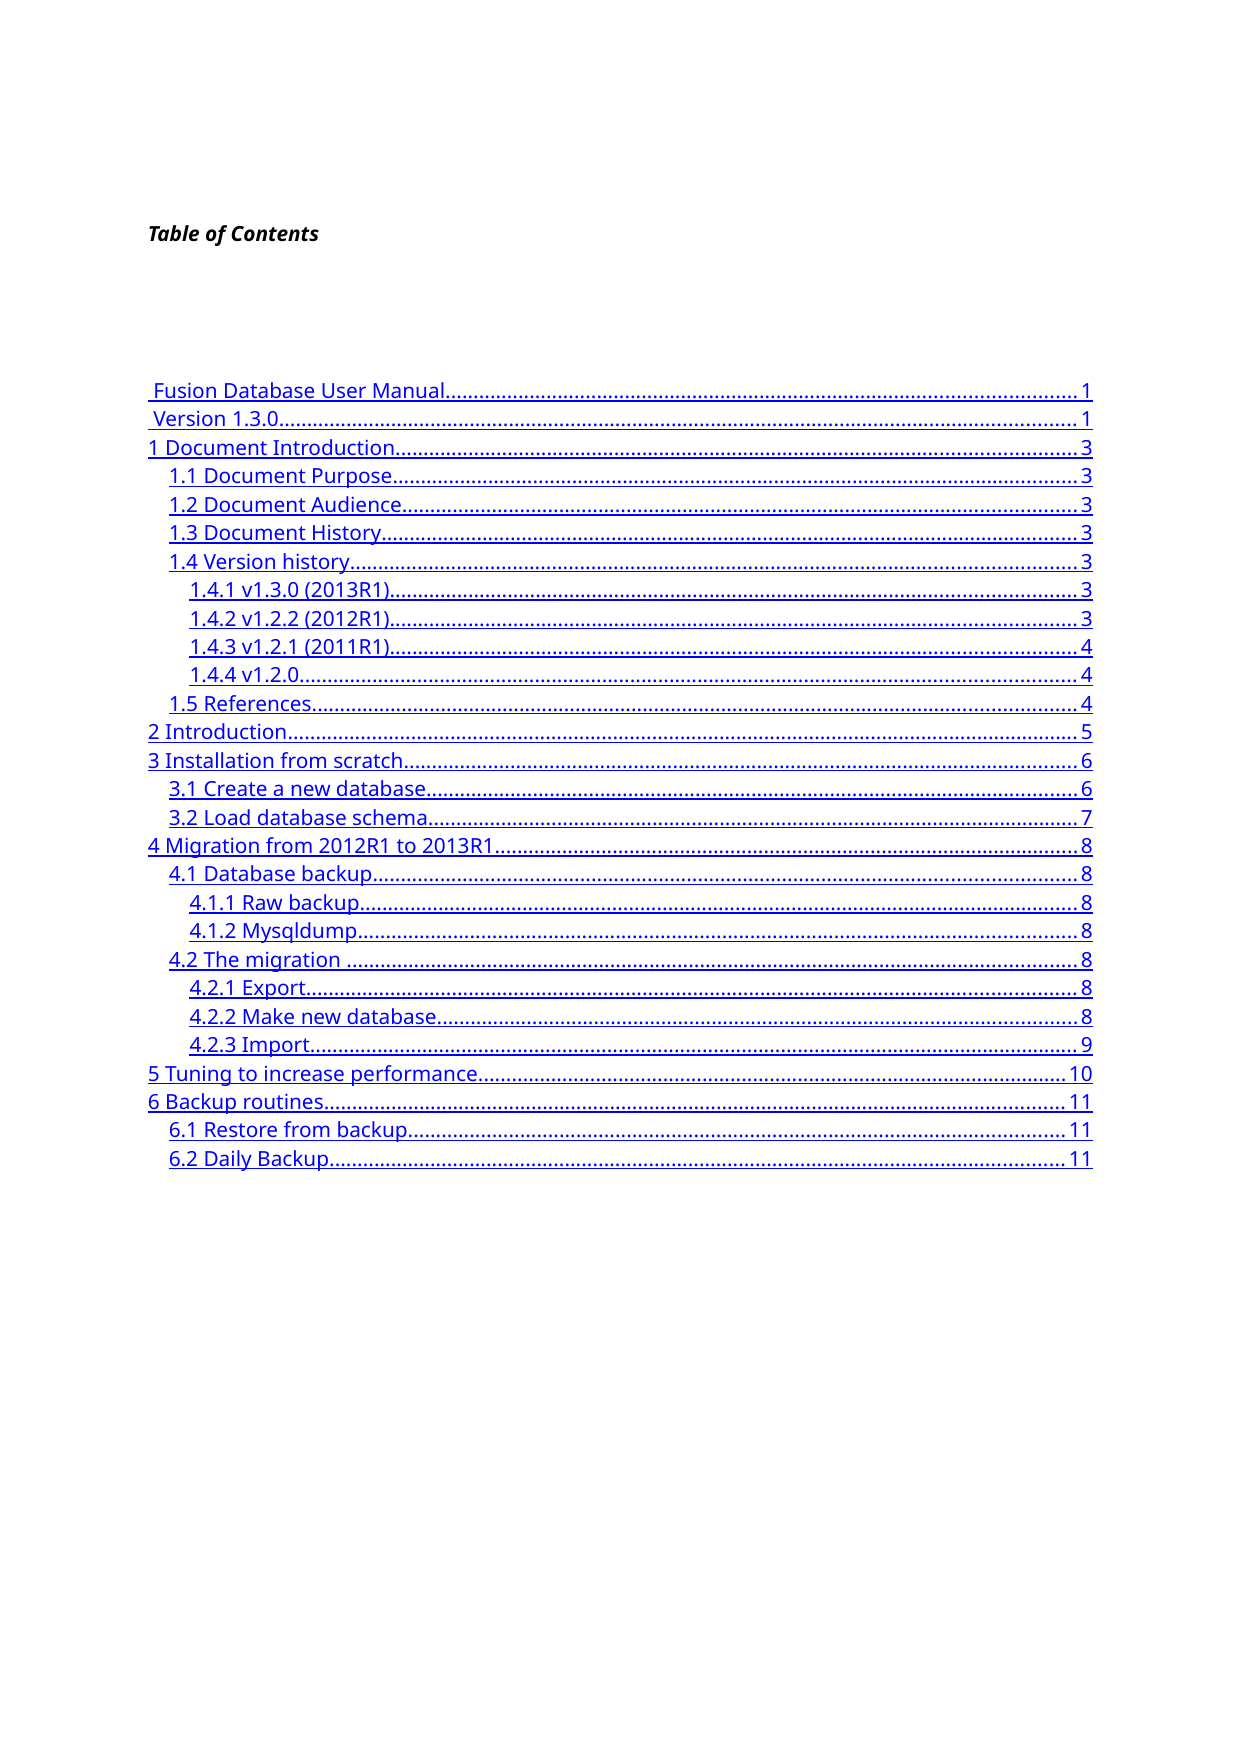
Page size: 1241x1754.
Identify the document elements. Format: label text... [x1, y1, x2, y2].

text 3.2 Load database schema 7 [168, 803, 1092, 827]
text 6.1 Restore from backup 11 [168, 1116, 1092, 1140]
text 1 Document Introduction 3 [148, 433, 1092, 457]
text 6 Backup routines 11 [148, 1087, 1092, 1111]
text 4.1 Database backup 8 [168, 859, 1092, 884]
text 1.2 Document Audience 3 [168, 490, 1092, 514]
text 5 Tuning to increase performance 10 [148, 1059, 1092, 1083]
text 1.4.2 v1.2.2 (2012R1) 3 [189, 604, 1092, 628]
text Fusion Database User Manual 1 [148, 376, 1092, 400]
text 4.1.2 Mysqldump 8 [189, 916, 1092, 941]
text 4.2 The migration 8 [168, 945, 1092, 969]
text 4.1.1 Raw backup 8 [189, 888, 1092, 912]
text 6.2 Daily Backup 11 [168, 1144, 1092, 1168]
text 4 Migration from 2012R1 to 2013R1 8 [148, 831, 1092, 855]
text 4.2.2 Make new database 8 [189, 1002, 1092, 1026]
text [168, 543, 1092, 547]
text 3.1 Create a new database 6 [168, 774, 1092, 798]
text 2 Introduction 5 [148, 717, 1092, 742]
text 4.2.3 Import 9 [189, 1030, 1092, 1054]
text 1.4.4 v1.2.0 4 [189, 661, 1092, 685]
text Version 1.3.0 1 [148, 404, 1092, 429]
text 1.4.1 v1.3.0 (2013R1) 3 [189, 575, 1092, 599]
text Table of Contents [148, 219, 1092, 248]
text [168, 799, 1092, 803]
text 1.1 Document Purpose 3 [168, 461, 1092, 486]
text 1.3 Document History 3 [168, 518, 1092, 542]
text 4.2.1 Export 8 [189, 973, 1092, 997]
text 1.5 References 4 [168, 689, 1092, 713]
text 1.4.3 v1.2.1 (2011R1) 4 [189, 632, 1092, 656]
text 3 Installation from scratch 6 [148, 746, 1092, 770]
text 1.4 Version history 3 [168, 547, 1092, 571]
